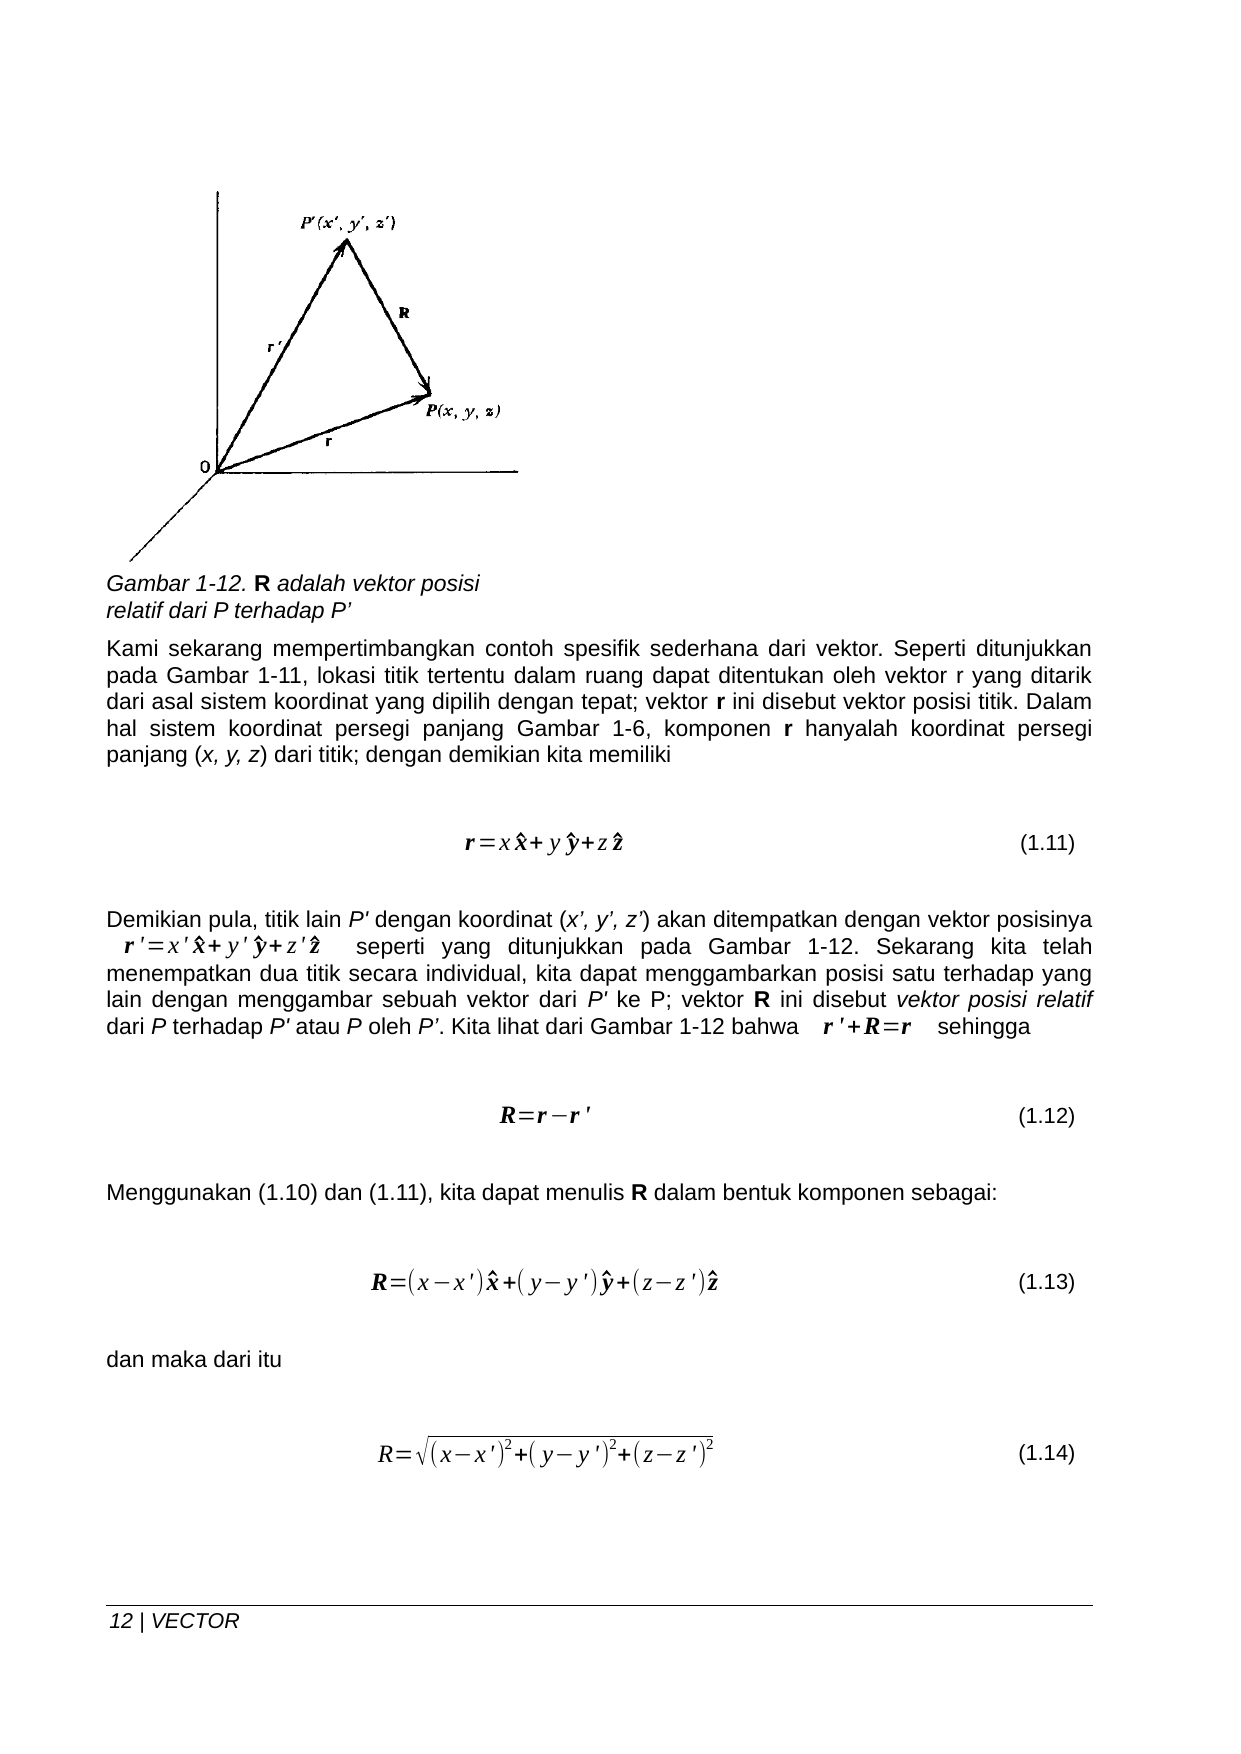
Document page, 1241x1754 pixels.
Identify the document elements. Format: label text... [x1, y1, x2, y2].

table_header [106, 1091, 983, 1140]
table_header (1.12) [983, 1091, 1093, 1140]
picture [112, 173, 526, 571]
table_header [106, 819, 983, 867]
table_header (1.11) [983, 819, 1093, 867]
table_header [106, 1424, 983, 1480]
table_header [106, 1256, 983, 1307]
text Demikian pula, titik lain P' dengan koordinat (x’, y’, z’) akan ditempatkan dengan vektor posisinya seperti yang ditunjukkan pada Gambar 1-12. Sekarang kita telah menempatkan dua titik secara individual, kita dapat menggambarkan posisi satu terhadap yang lain dengan menggambar sebuah vektor dari P' ke P; vektor R ini disebut vektor posisi relatif dari P terhadap P' atau P oleh P’. Kita lihat dari Gambar 1-12 bahwa sehingga [106, 906, 1093, 1040]
table_header (1.14) [983, 1424, 1093, 1480]
table_header (1.13) [983, 1256, 1093, 1307]
text dan maka dari itu [106, 1346, 1093, 1372]
text Kami sekarang mempertimbangkan contoh spesifik sederhana dari vektor. Seperti ditunjukkan pada Gambar 1-11, lokasi titik tertentu dalam ruang dapat ditentukan oleh vektor r yang ditarik dari asal sistem koordinat yang dipilih dengan tepat; vektor r ini disebut vektor posisi titik. Dalam hal sistem koordinat persegi panjang Gambar 1-6, komponen r hanyalah koordinat persegi panjang (x, y, z) dari titik; dengan demikian kita memiliki [106, 635, 1093, 767]
text Gambar 1-12. R adalah vektor posisi relatif dari P terhadap P’ [106, 174, 532, 623]
text Menggunakan (1.10) dan (1.11), kita dapat menulis R dalam bentuk komponen sebagai: [106, 1179, 1093, 1205]
